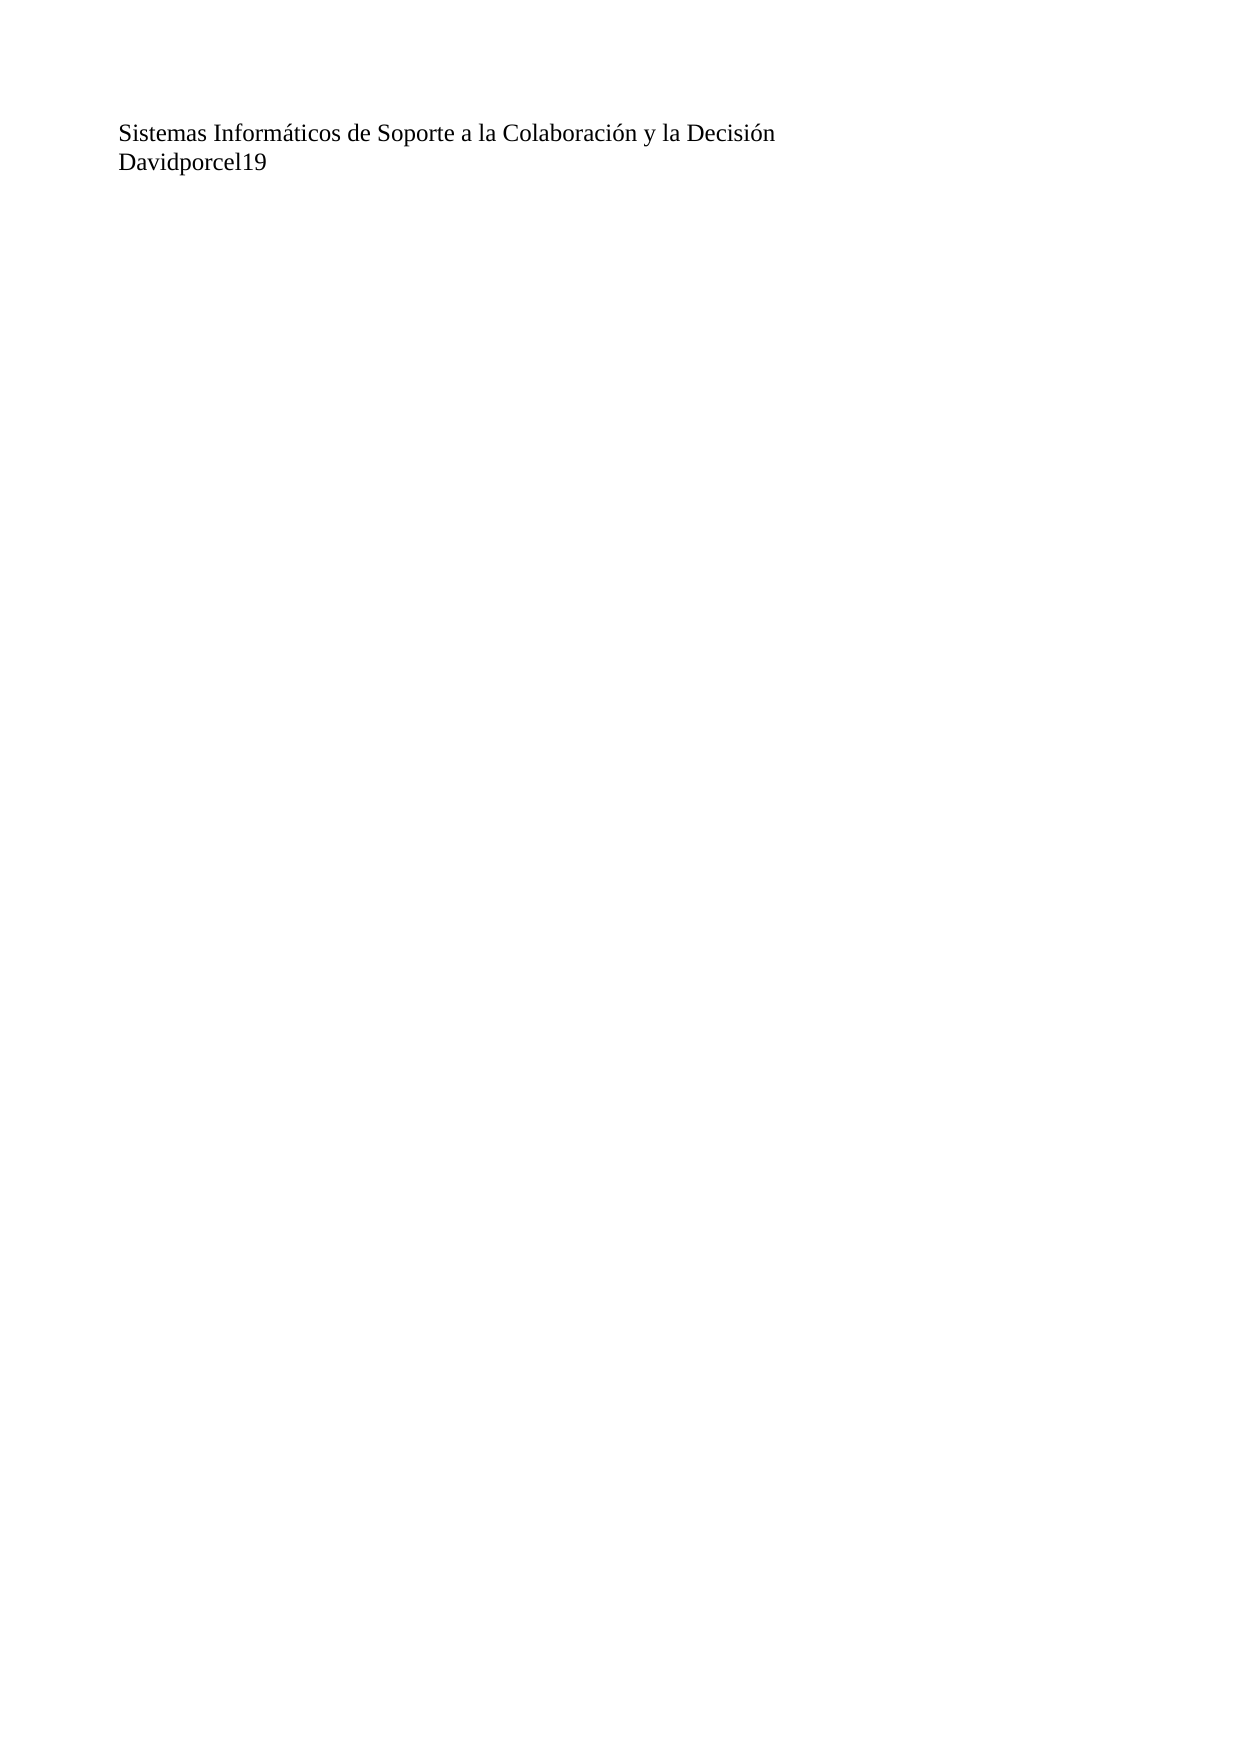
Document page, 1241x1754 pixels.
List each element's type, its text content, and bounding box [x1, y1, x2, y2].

text Davidporcel19 [118, 147, 1122, 176]
text Sistemas Informáticos de Soporte a la Colaboración y la Decisión [118, 118, 1122, 147]
